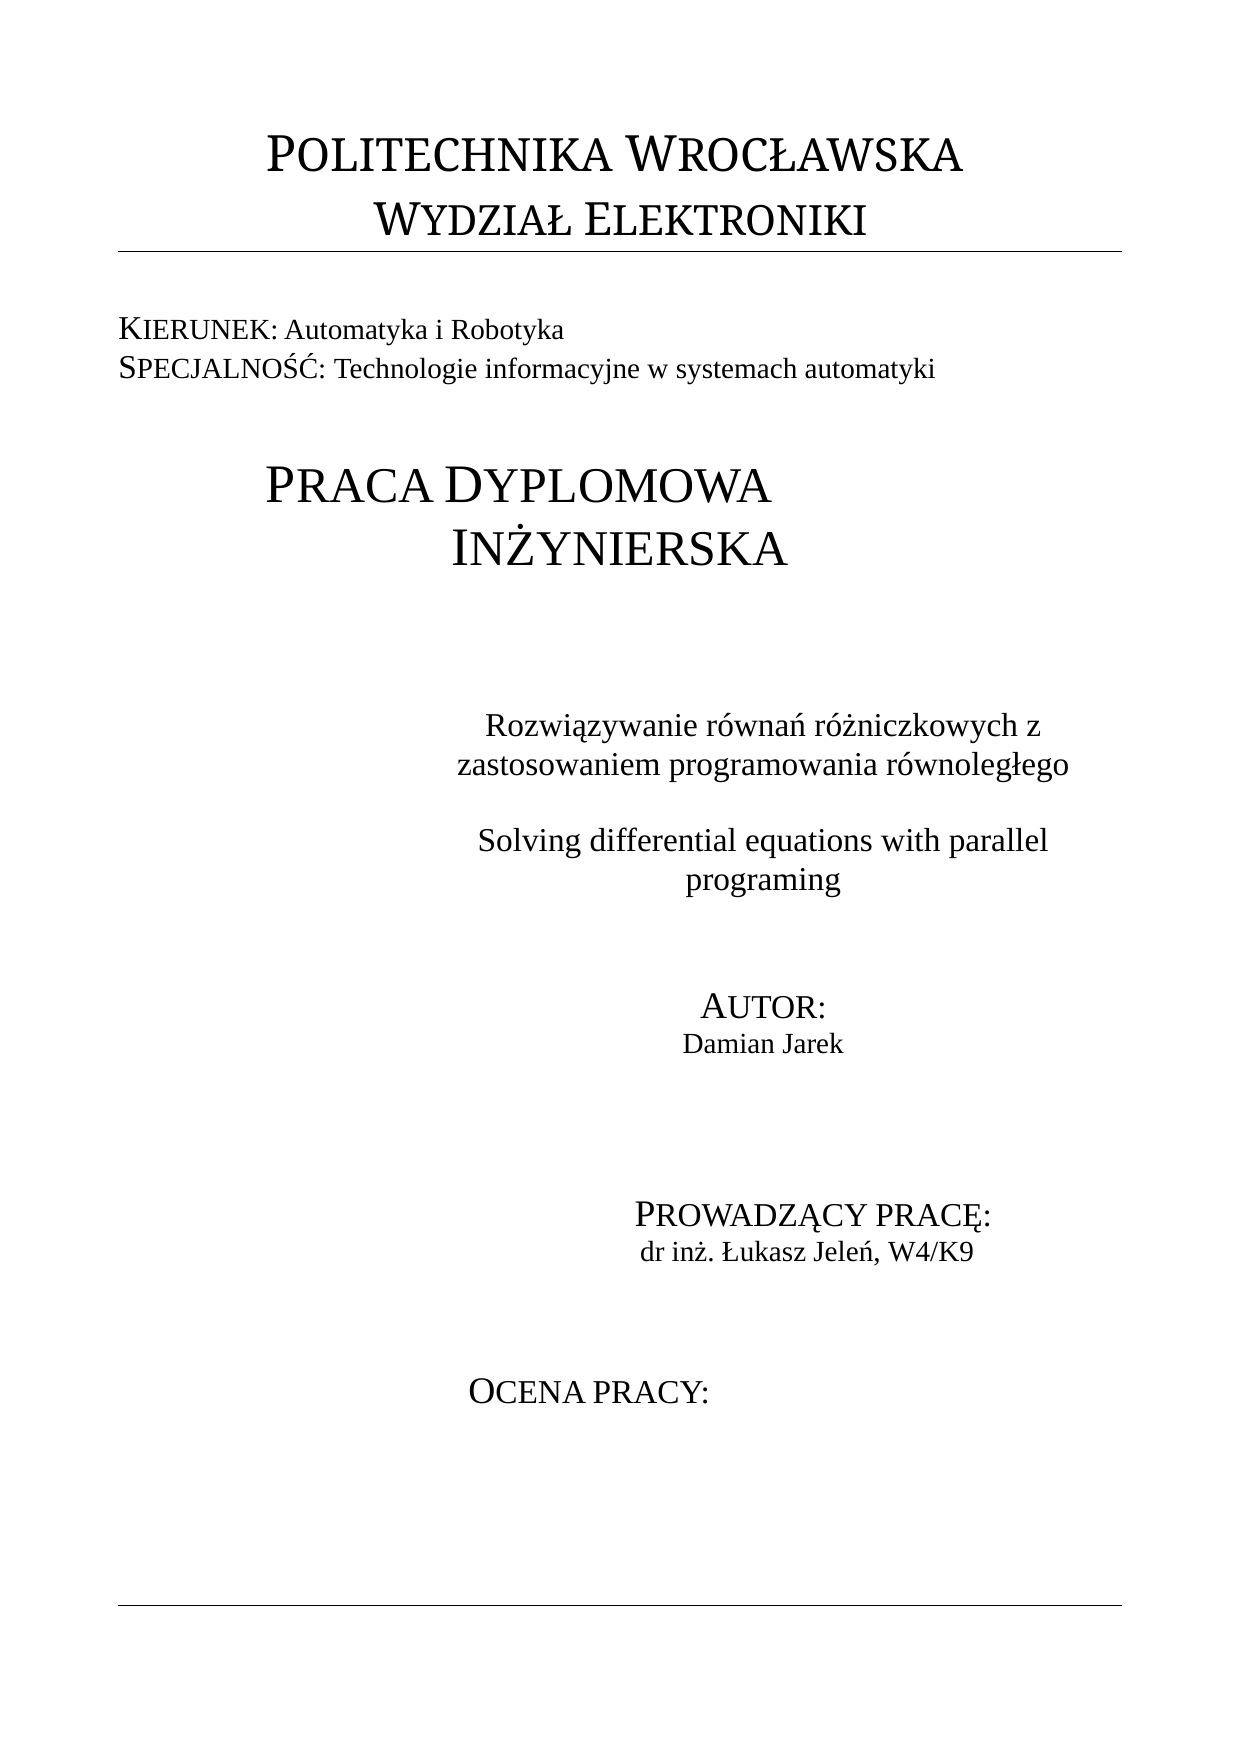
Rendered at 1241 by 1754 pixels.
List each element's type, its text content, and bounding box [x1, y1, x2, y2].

text Solving differential equations with parallel programing [448, 820, 1078, 897]
text Rozwiązywanie równań różniczkowych z zastosowaniem programowania równoległego [448, 705, 1078, 782]
text WYDZIAŁ ELEKTRONIKI [118, 186, 1122, 251]
text ­POLITECHNIKA WROCŁAWSKA [192, 118, 1122, 186]
text Damian Jarek [448, 1026, 1078, 1060]
subtitle dr inż. Łukasz Jeleń, W4/K9 [118, 1234, 1122, 1268]
text SPECJALNOŚĆ: Technologie informacyjne w systemach automatyki [118, 347, 1122, 385]
text AUTOR: [448, 983, 1078, 1026]
text PROWADZĄCY PRACĘ: [561, 1191, 1122, 1234]
subtitle PRACA DYPLOMOWA [266, 452, 1122, 514]
subtitle INŻYNIERSKA [118, 514, 1122, 577]
subtitle KIERUNEK: Automatyka i Robotyka [118, 308, 1122, 347]
text OCENA PRACY: [118, 1368, 1122, 1411]
